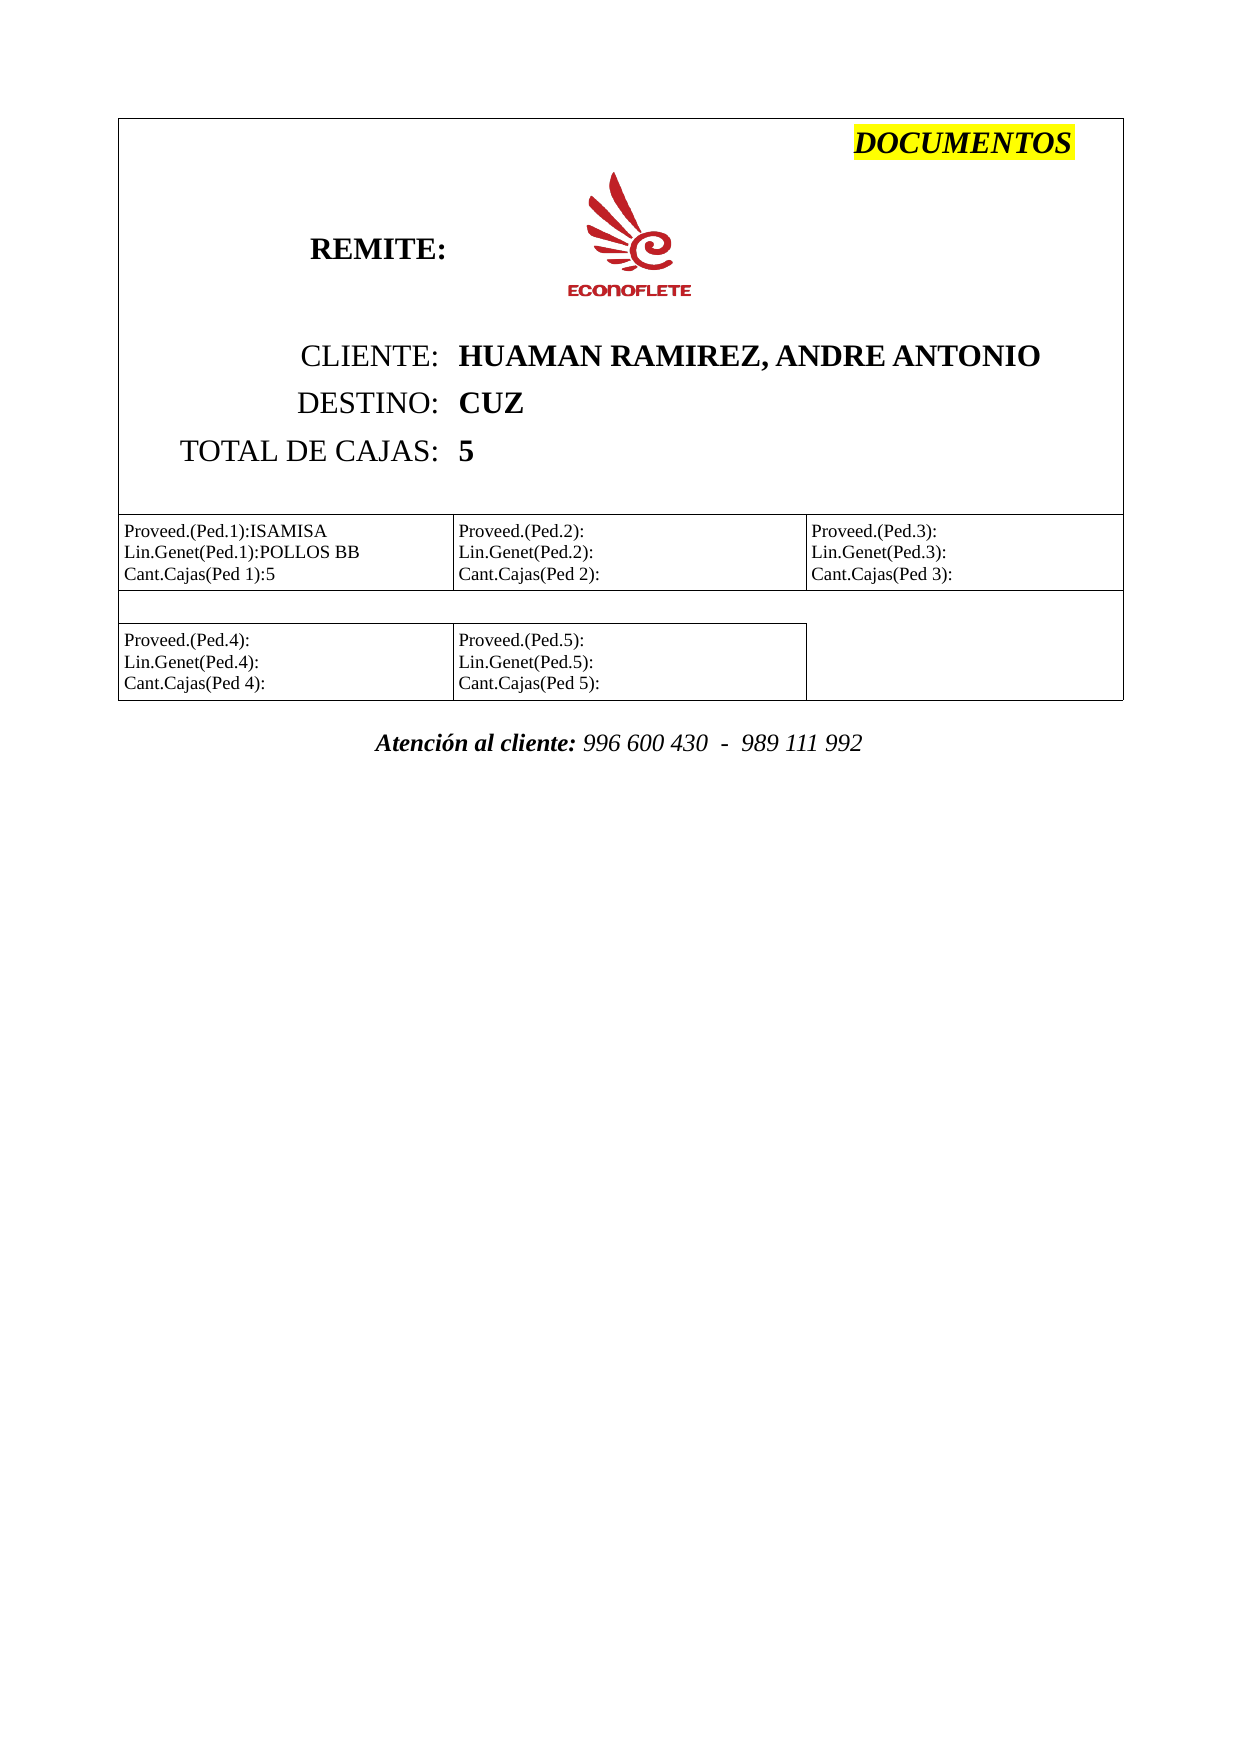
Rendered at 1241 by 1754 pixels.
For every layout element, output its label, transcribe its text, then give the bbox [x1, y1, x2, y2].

table_cell [806, 474, 1123, 514]
table_cell [806, 166, 1123, 332]
table_cell TOTAL DE CAJAS: [119, 426, 453, 474]
table_header [119, 119, 453, 166]
table_cell REMITE: [119, 166, 453, 332]
table_cell Proveed.(Ped.3): Lin.Genet(Ped.3): Cant.Cajas(Ped 3): [807, 515, 1123, 590]
table_cell Proveed.(Ped.2): Lin.Genet(Ped.2): Cant.Cajas(Ped 2): [454, 515, 806, 590]
text Atención al cliente: 996 600 430 - 989 111 992 [118, 728, 1122, 757]
table_header DOCUMENTOS [806, 119, 1123, 166]
table_cell 5 [453, 426, 1123, 474]
table_cell HUAMAN RAMIREZ, ANDRE ANTONIO [453, 332, 1123, 379]
table_cell [453, 474, 806, 514]
table_cell [453, 166, 806, 332]
table_cell [119, 474, 453, 514]
table_cell [119, 591, 453, 623]
picture [552, 171, 707, 297]
table_header [453, 119, 806, 166]
table_cell Proveed.(Ped.1):ISAMISA Lin.Genet(Ped.1):POLLOS BB Cant.Cajas(Ped 1):5 [119, 515, 453, 590]
table_cell Proveed.(Ped.4): Lin.Genet(Ped.4): Cant.Cajas(Ped 4): [119, 624, 453, 699]
table_cell [807, 623, 1123, 699]
table_cell CUZ [453, 379, 806, 426]
table_cell [806, 591, 1123, 623]
table_cell [453, 591, 806, 623]
table_cell CLIENTE: [119, 332, 453, 379]
table_cell Proveed.(Ped.5): Lin.Genet(Ped.5): Cant.Cajas(Ped 5): [454, 624, 806, 699]
table_cell [806, 379, 1123, 426]
table_cell DESTINO: [119, 379, 453, 426]
